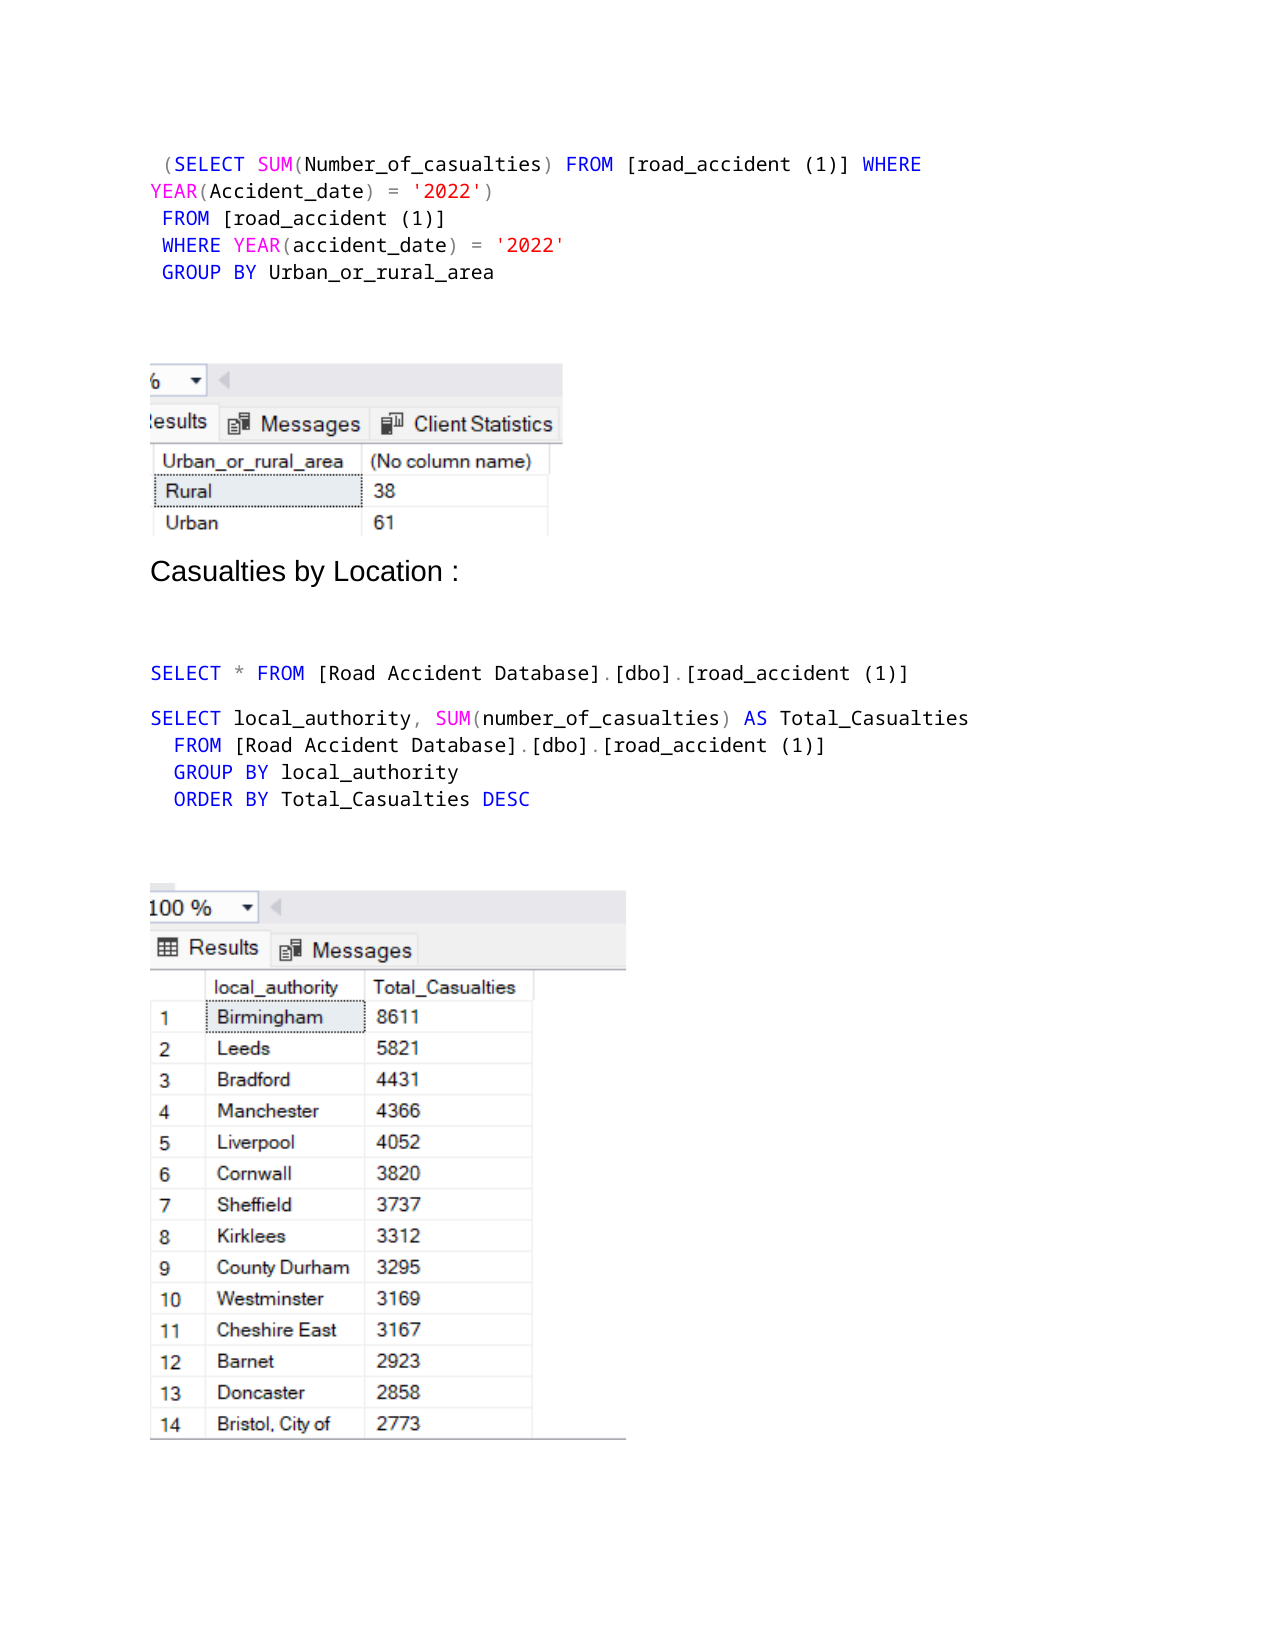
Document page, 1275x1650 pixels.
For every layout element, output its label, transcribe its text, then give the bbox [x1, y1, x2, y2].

text WHERE YEAR(accident_date) = '2022' [150, 231, 1125, 258]
text (SELECT SUM(Number_of_casualties) FROM [road_accident (1)] WHERE YEAR(Accident_date) = '2022') [150, 150, 1125, 204]
text FROM [road_accident (1)] [150, 204, 1125, 231]
text ORDER BY Total_Casualties DESC [150, 786, 1125, 812]
text GROUP BY Urban_or_rural_area [150, 258, 1125, 285]
text SELECT * FROM [Road Accident Database].[dbo].[road_accident (1)] [150, 659, 1125, 686]
text GROUP BY local_authority [150, 758, 1125, 786]
text Casualties by Location : [150, 554, 1125, 588]
text FROM [Road Accident Database].[dbo].[road_accident (1)] [150, 732, 1125, 758]
text SELECT local_authority, SUM(number_of_casualties) AS Total_Casualties [150, 704, 1125, 732]
